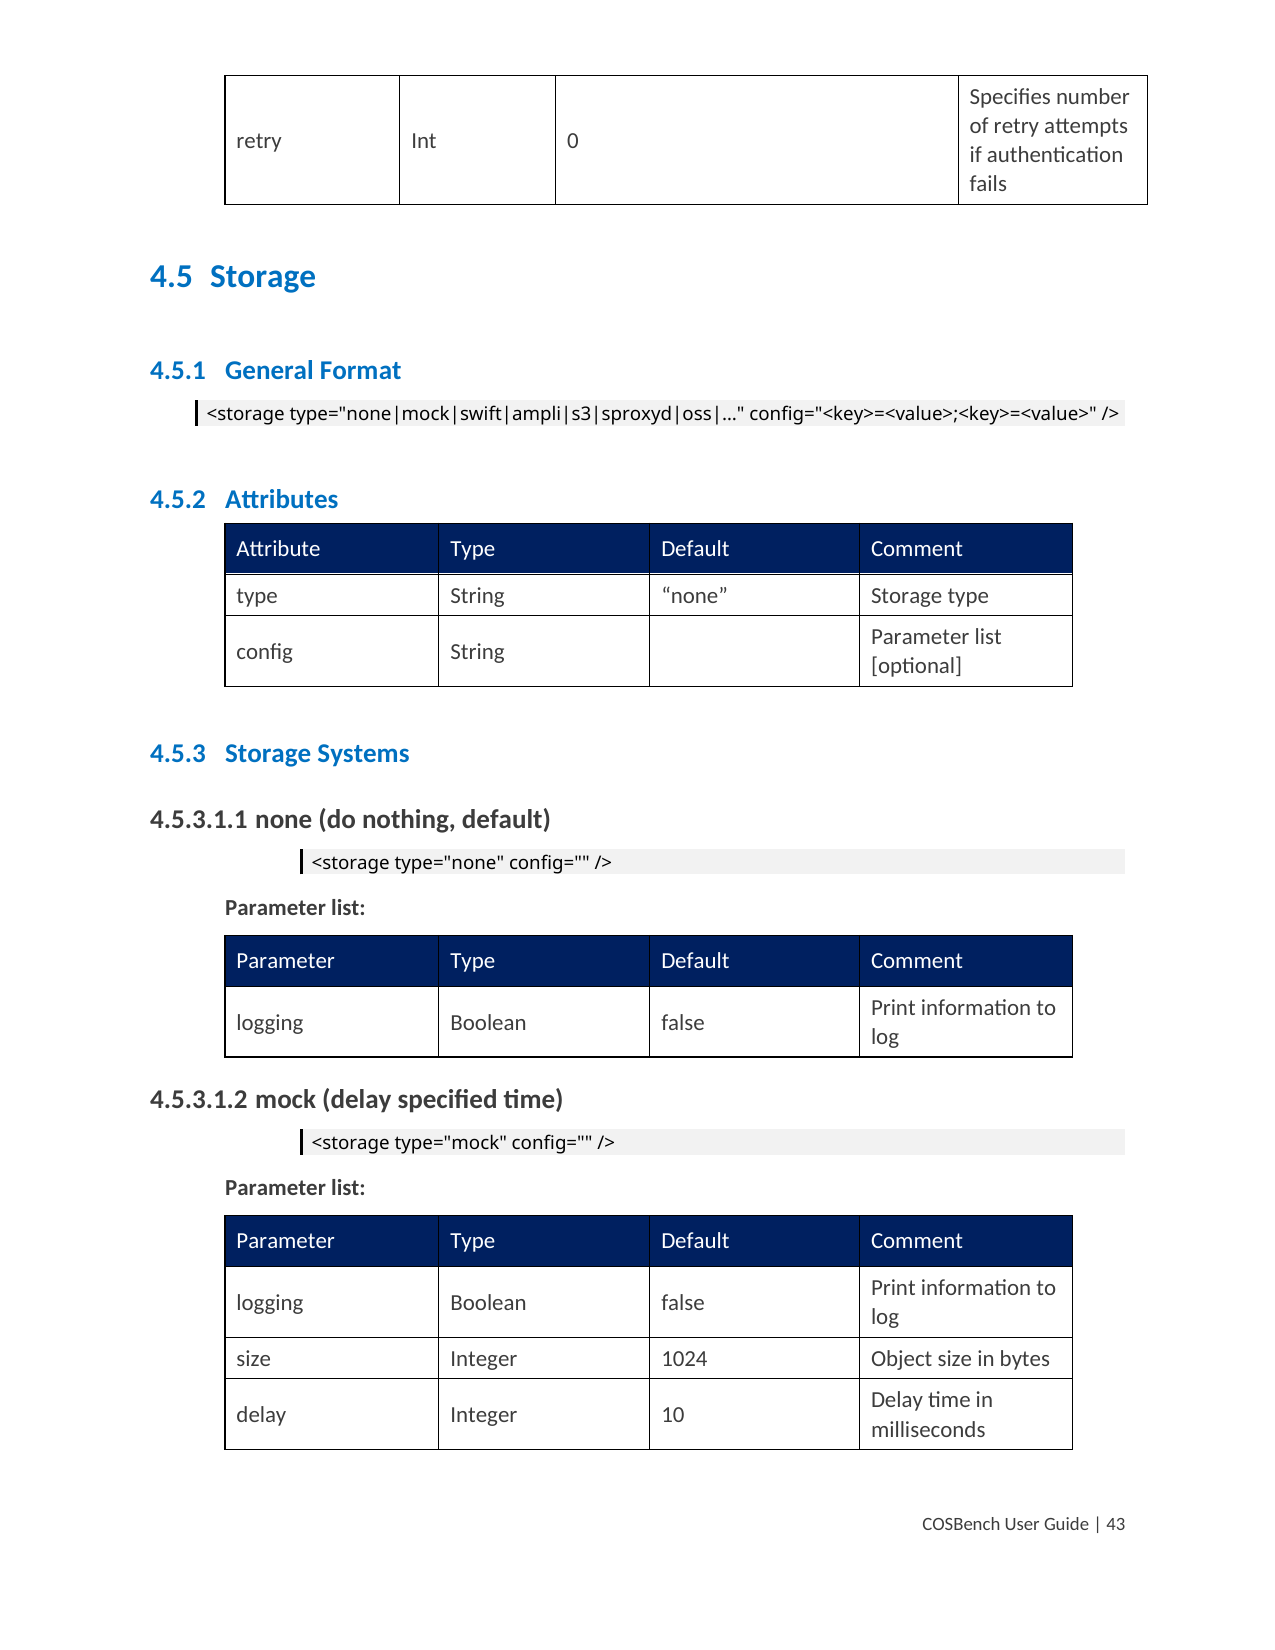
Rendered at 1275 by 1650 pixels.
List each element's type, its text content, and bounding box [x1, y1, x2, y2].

table_header Type [439, 524, 649, 573]
text Parameter list: [225, 893, 1125, 921]
table_cell “none” [650, 575, 859, 615]
subtitle mock (delay specified time) [150, 1082, 1125, 1116]
table_header Comment [860, 936, 1072, 986]
text Parameter list: [225, 1173, 1125, 1202]
text <storage type="mock" config="" /> [303, 1129, 1125, 1155]
table_cell Object size in bytes [860, 1338, 1072, 1378]
table_header Attribute [226, 524, 438, 573]
table_header Parameter [226, 1216, 438, 1266]
table_cell Specifies number of retry attempts if authentication fails [959, 76, 1147, 204]
table_header Parameter [226, 936, 438, 986]
text <storage type="none|mock|swift|ampli|s3|sproxyd|oss|…" config="<key>=<value>;<key>=<value>" /> [198, 400, 1125, 426]
table_cell String [439, 575, 649, 615]
table_cell [650, 616, 859, 686]
table_cell false [650, 1267, 859, 1337]
table_cell delay [226, 1379, 438, 1449]
table_cell Boolean [439, 1267, 649, 1337]
subtitle Storage Systems [150, 737, 1125, 770]
table_cell size [226, 1338, 438, 1378]
table_cell type [226, 575, 438, 615]
subtitle Attributes [150, 482, 1125, 515]
table_header Default [650, 524, 859, 573]
table_cell Print information to log [860, 987, 1072, 1056]
table_cell 0 [556, 76, 958, 204]
table_cell Storage type [860, 575, 1072, 615]
table_header Comment [860, 1216, 1072, 1266]
table_cell retry [226, 76, 399, 204]
table_cell 10 [650, 1379, 859, 1449]
subtitle General Format [150, 353, 1125, 386]
table_cell Parameter list [optional] [860, 616, 1072, 686]
table_cell logging [226, 1267, 438, 1337]
table_cell config [226, 616, 438, 686]
table_header Type [439, 1216, 649, 1266]
table_cell Integer [439, 1379, 649, 1449]
table_header Default [650, 936, 859, 986]
table_cell 1024 [650, 1338, 859, 1378]
table_cell Print information to log [860, 1267, 1072, 1337]
table_cell false [650, 987, 859, 1056]
table_cell Boolean [439, 987, 649, 1056]
table_header Comment [860, 524, 1072, 573]
table_cell logging [226, 987, 438, 1056]
table_cell Delay time in milliseconds [860, 1379, 1072, 1449]
table_header Default [650, 1216, 859, 1266]
table_cell Int [400, 76, 555, 204]
table_cell String [439, 616, 649, 686]
subtitle Storage [150, 255, 1125, 296]
table_header Type [439, 936, 649, 986]
subtitle none (do nothing, default) [150, 802, 1125, 835]
table_cell Integer [439, 1338, 649, 1378]
text <storage type="none" config="" /> [303, 849, 1125, 874]
